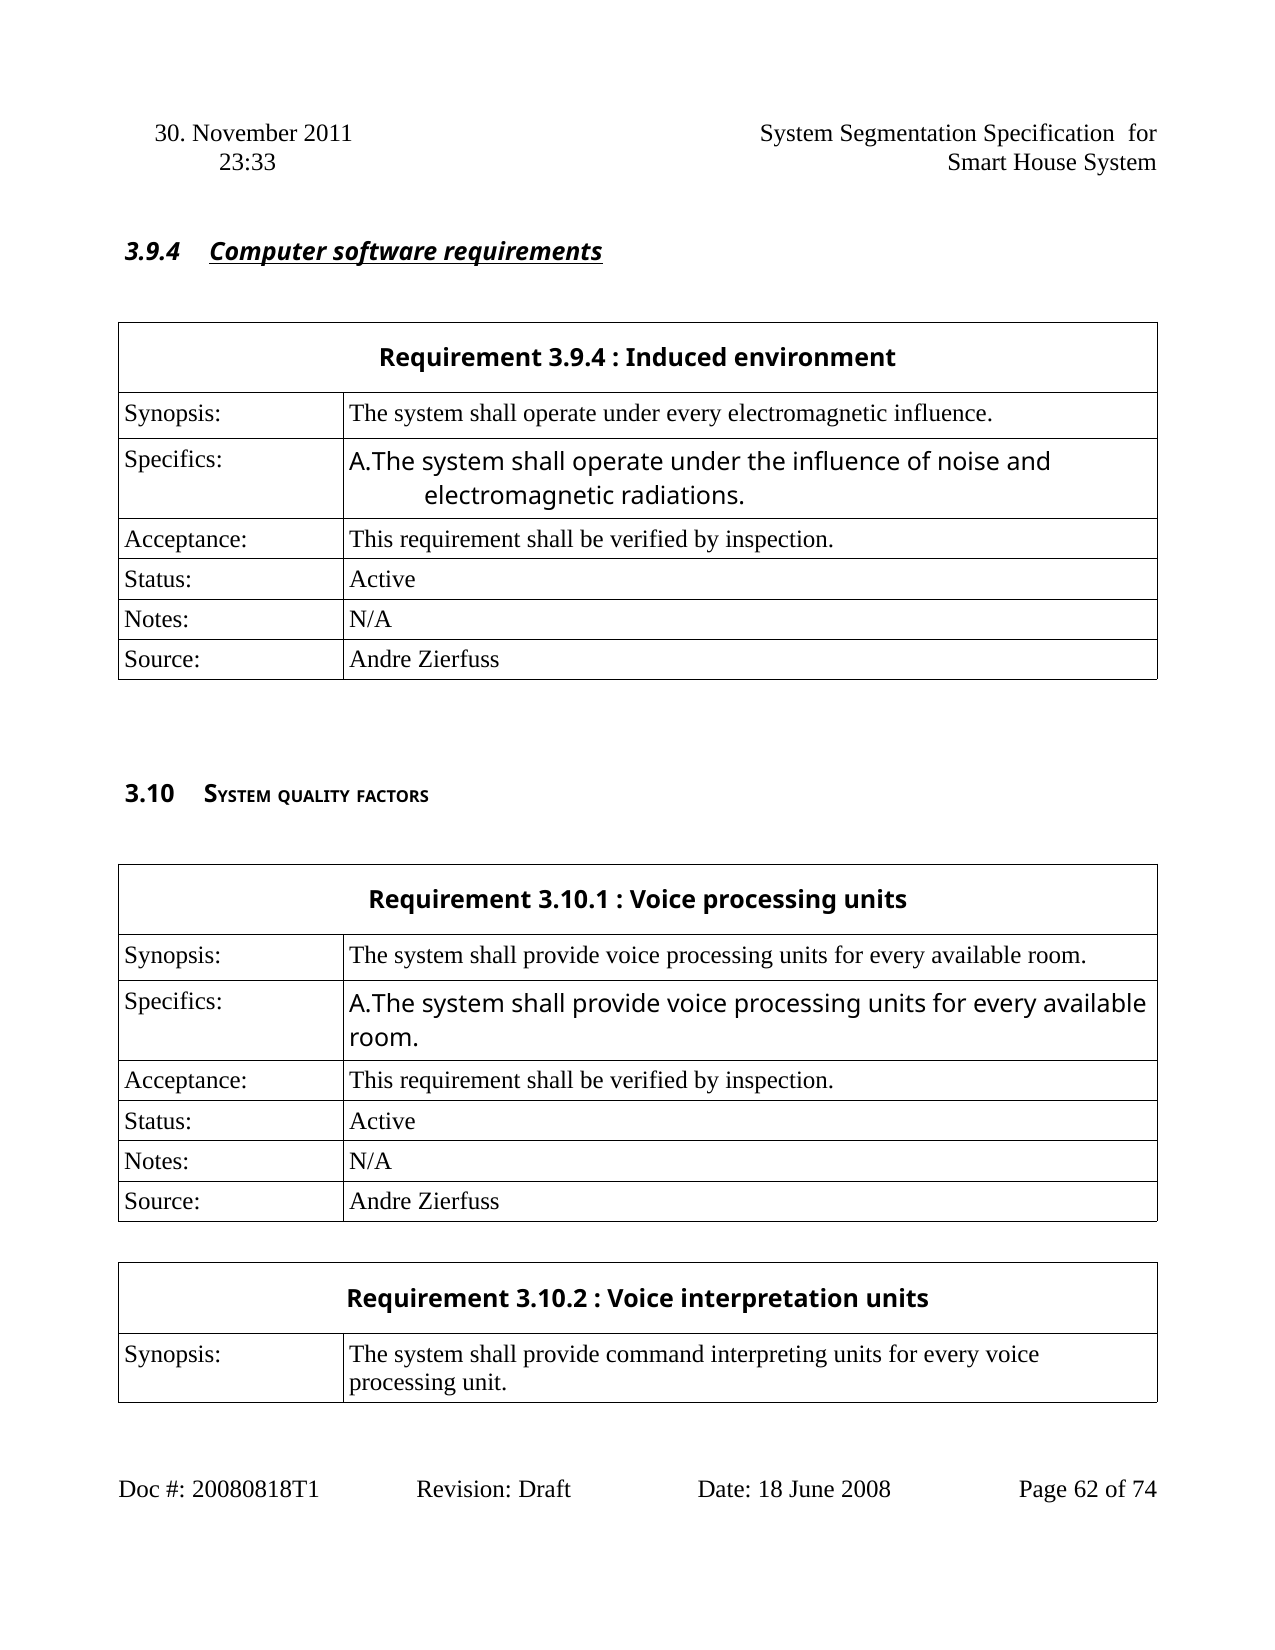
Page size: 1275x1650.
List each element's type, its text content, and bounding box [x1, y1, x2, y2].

table_cell The system shall provide voice processing units for every available room. [344, 935, 1157, 980]
table_cell The system shall provide command interpreting units for every voice processing unit. [344, 1334, 1157, 1402]
table_cell N/A [344, 600, 1157, 639]
table_cell Notes: [119, 1141, 343, 1181]
table_cell Acceptance: [119, 1061, 343, 1100]
table_cell This requirement shall be verified by inspection. [344, 1061, 1157, 1100]
table_cell N/A [344, 1141, 1157, 1181]
table_cell Notes: [119, 600, 343, 639]
table_cell Synopsis: [119, 935, 343, 980]
table_cell Status: [119, 559, 343, 598]
table_cell Synopsis: [119, 393, 343, 438]
subtitle Computer software requirements [118, 234, 1157, 268]
table_header Requirement 3.10.2 : Voice interpretation units [119, 1263, 1157, 1333]
table_cell Status: [119, 1101, 343, 1140]
table_cell Specifics: [119, 981, 343, 1060]
table_cell Active [344, 1101, 1157, 1140]
table_cell Andre Zierfuss [344, 1182, 1157, 1221]
subtitle System quality factors [118, 776, 1157, 810]
table_cell Specifics: [119, 439, 343, 518]
table_cell Andre Zierfuss [344, 640, 1157, 679]
table_header Requirement 3.10.1 : Voice processing units [119, 865, 1157, 934]
table_cell Synopsis: [119, 1334, 343, 1402]
table_cell The system shall operate under the influence of noise and electromagnetic radiations. [344, 439, 1157, 518]
table_cell Source: [119, 1182, 343, 1221]
table_cell Acceptance: [119, 519, 343, 558]
table_cell This requirement shall be verified by inspection. [344, 519, 1157, 558]
table_cell The system shall provide voice processing units for every available room. [344, 981, 1157, 1060]
table_header Requirement 3.9.4 : Induced environment [119, 323, 1157, 392]
table_cell The system shall operate under every electromagnetic influence. [344, 393, 1157, 438]
table_cell Source: [119, 640, 343, 679]
table_cell Active [344, 559, 1157, 598]
